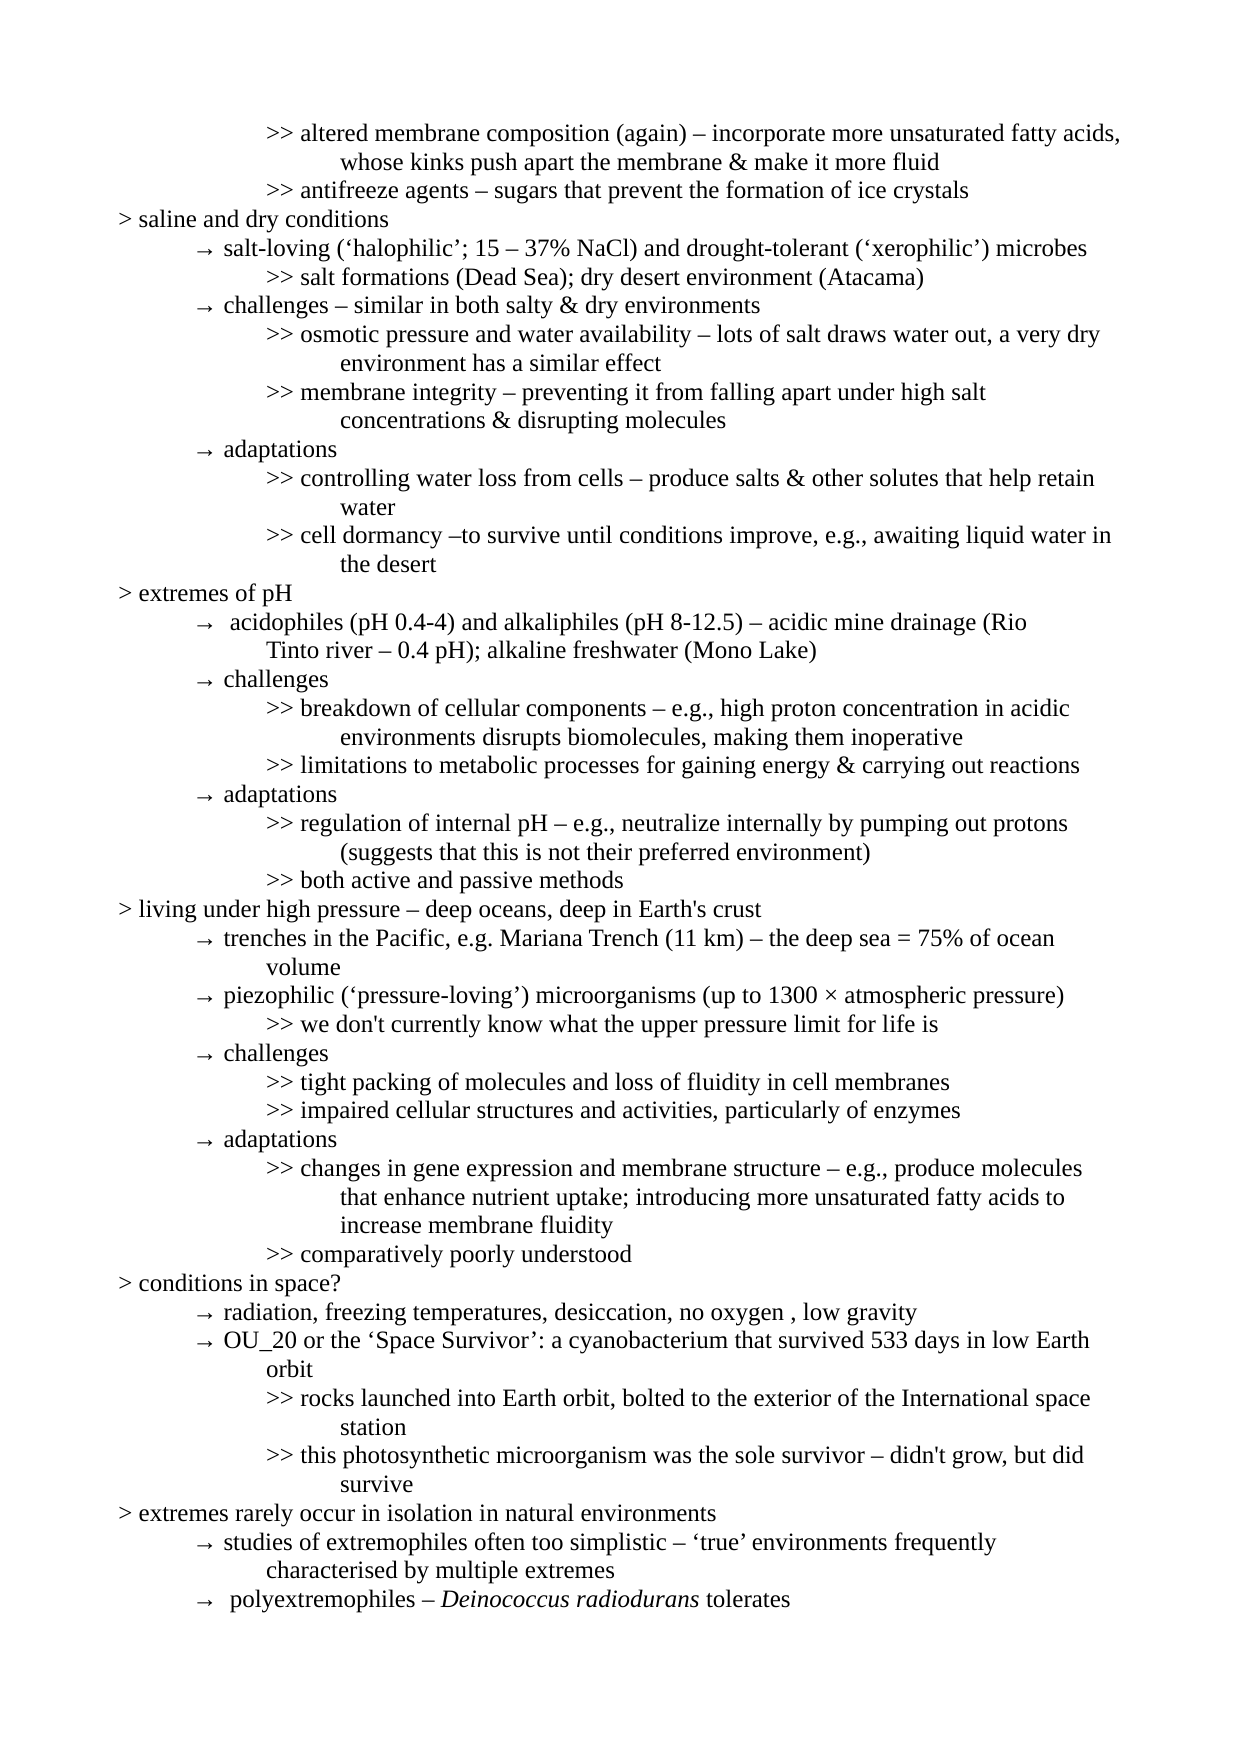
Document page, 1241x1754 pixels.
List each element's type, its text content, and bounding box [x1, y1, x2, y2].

text > extremes of pH [118, 578, 1122, 607]
text → challenges – similar in both salty & dry environments [118, 291, 1122, 319]
text >> membrane integrity – preventing it from falling apart under high salt concentrations & disrupting molecules [118, 377, 1122, 434]
text >> changes in gene expression and membrane structure – e.g., produce molecules that enhance nutrient uptake; introducing more unsaturated fatty acids to increase membrane fluidity [118, 1153, 1122, 1239]
text >> regulation of internal pH – e.g., neutralize internally by pumping out protons (suggests that this is not their preferred environment) [118, 808, 1122, 866]
text >> this photosynthetic microorganism was the sole survivor – didn't grow, but did survive [118, 1441, 1122, 1498]
text > living under high pressure – deep oceans, deep in Earth's crust [118, 894, 1122, 923]
text → adaptations [118, 1124, 1122, 1153]
text > extremes rarely occur in isolation in natural environments [118, 1498, 1122, 1527]
text > saline and dry conditions [118, 204, 1122, 233]
text >> salt formations (Dead Sea); dry desert environment (Atacama) [118, 262, 1122, 291]
text >> controlling water loss from cells – produce salts & other solutes that help retain water [118, 463, 1122, 521]
text >> both active and passive methods [118, 866, 1122, 894]
text >> cell dormancy –to survive until conditions improve, e.g., awaiting liquid water in the desert [118, 521, 1122, 578]
text → adaptations [118, 779, 1122, 808]
text → polyextremophiles – Deinococcus radiodurans tolerates [118, 1584, 1122, 1613]
text > conditions in space? [118, 1268, 1122, 1297]
text >> osmotic pressure and water availability – lots of salt draws water out, a very dry environment has a similar effect [118, 319, 1122, 377]
text >> altered membrane composition (again) – incorporate more unsaturated fatty acids, whose kinks push apart the membrane & make it more fluid [118, 118, 1122, 176]
text >> antifreeze agents – sugars that prevent the formation of ice crystals [118, 176, 1122, 204]
text >> impaired cellular structures and activities, particularly of enzymes [118, 1096, 1122, 1124]
text >> rocks launched into Earth orbit, bolted to the exterior of the International space station [118, 1383, 1122, 1441]
text → radiation, freezing temperatures, desiccation, no oxygen , low gravity [118, 1297, 1122, 1326]
text >> we don't currently know what the upper pressure limit for life is [118, 1009, 1122, 1038]
text → trenches in the Pacific, e.g. Mariana Trench (11 km) – the deep sea = 75% of ocean volume [118, 923, 1122, 981]
text → challenges [118, 664, 1122, 693]
text → studies of extremophiles often too simplistic – ‘true’ environments frequently characterised by multiple extremes [118, 1527, 1122, 1584]
text >> tight packing of molecules and loss of fluidity in cell membranes [118, 1067, 1122, 1096]
text >> limitations to metabolic processes for gaining energy & carrying out reactions [118, 751, 1122, 779]
text → acidophiles (pH 0.4-4) and alkaliphiles (pH 8-12.5) – acidic mine drainage (Rio Tinto river – 0.4 pH); alkaline freshwater (Mono Lake) [118, 607, 1122, 664]
text → OU_20 or the ‘Space Survivor’: a cyanobacterium that survived 533 days in low Earth orbit [118, 1326, 1122, 1383]
text → adaptations [118, 434, 1122, 463]
text → salt-loving (‘halophilic’; 15 – 37% NaCl) and drought-tolerant (‘xerophilic’) microbes [118, 233, 1122, 262]
text >> breakdown of cellular components – e.g., high proton concentration in acidic environments disrupts biomolecules, making them inoperative [118, 693, 1122, 751]
text → piezophilic (‘pressure-loving’) microorganisms (up to 1300 × atmospheric pressure) [118, 981, 1122, 1009]
text → challenges [118, 1038, 1122, 1067]
text >> comparatively poorly understood [118, 1239, 1122, 1268]
